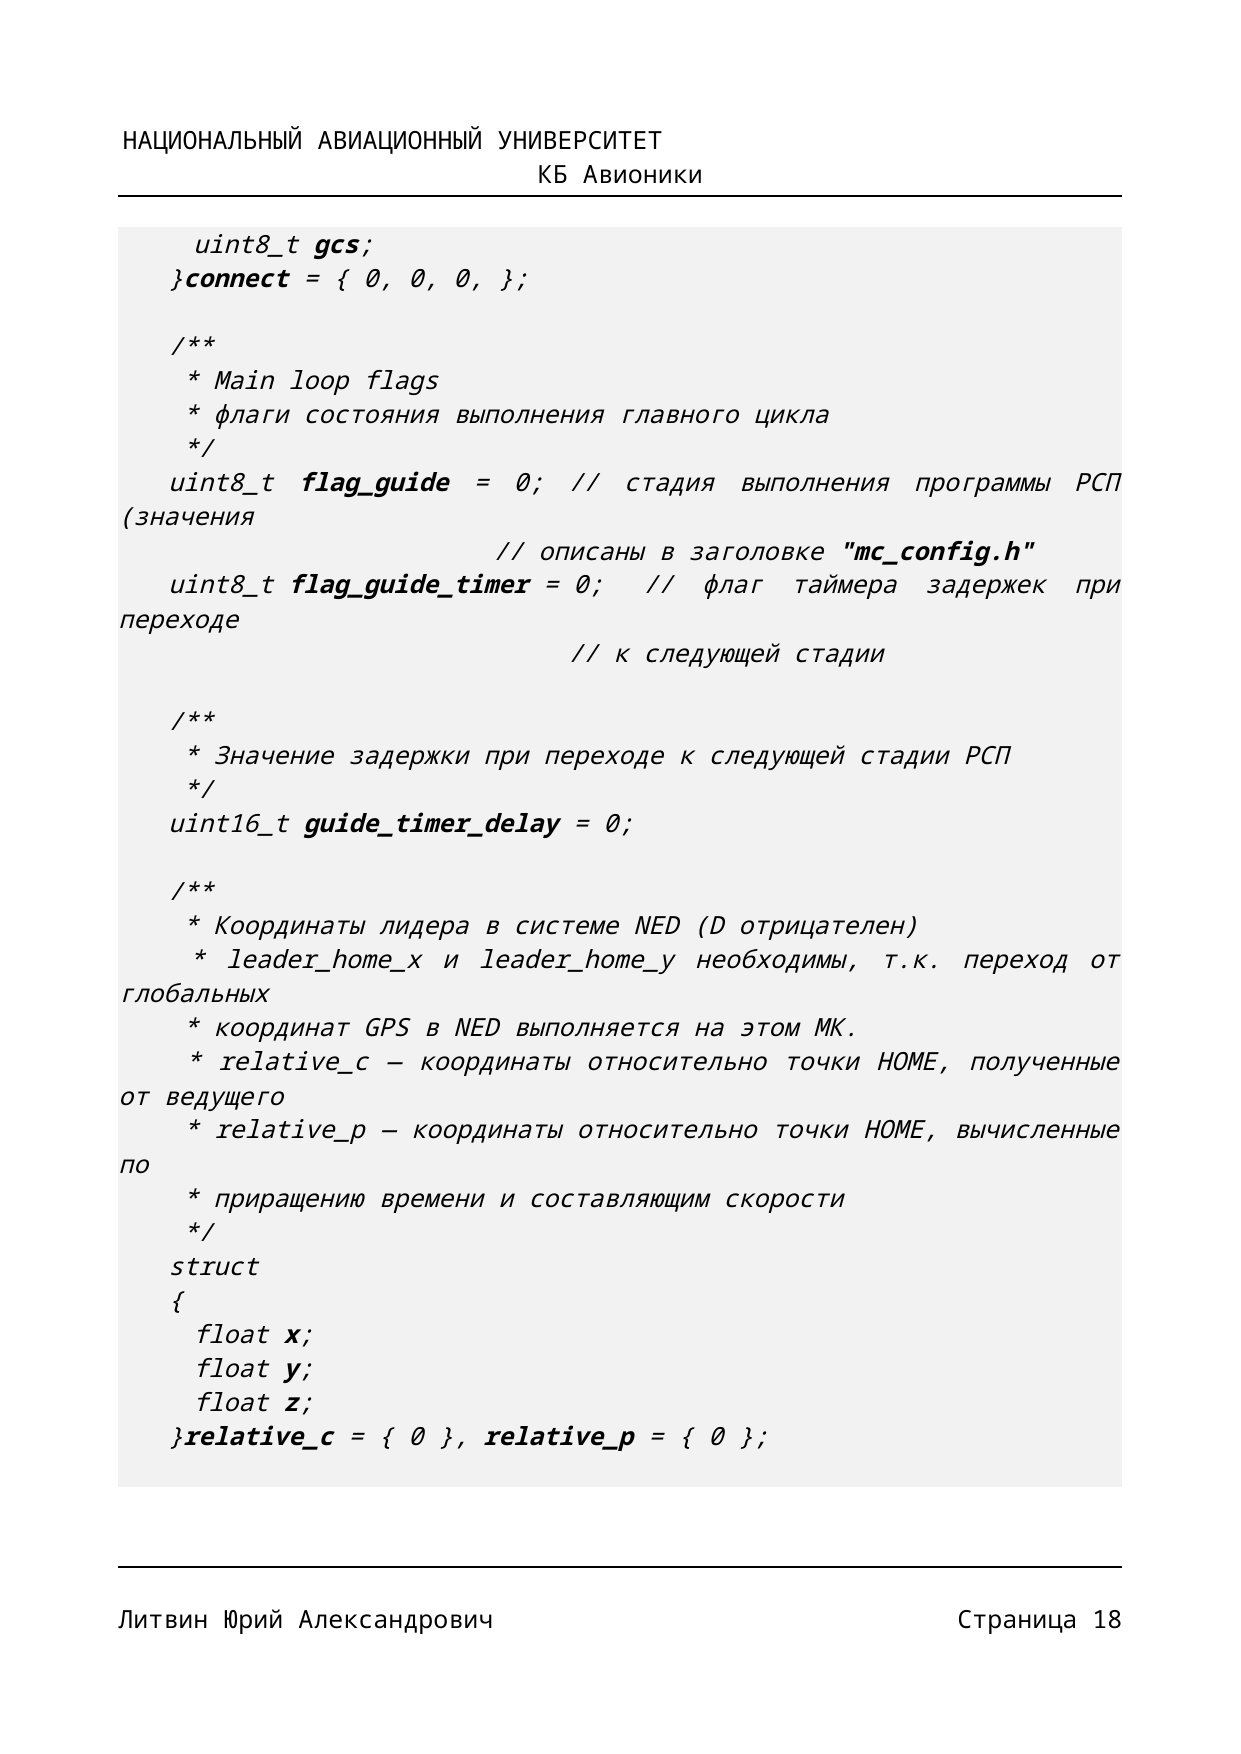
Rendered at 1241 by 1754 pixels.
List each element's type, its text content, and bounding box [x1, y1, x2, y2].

list */ [118, 1214, 1122, 1248]
list */ [118, 772, 1122, 806]
list // описаны в заголовке "mc_config.h" [118, 533, 1122, 567]
list uint8_t gcs; [118, 227, 1122, 261]
list uint16_t guide_timer_delay = 0; [118, 806, 1122, 840]
list /** [118, 874, 1122, 908]
list struct [118, 1248, 1122, 1282]
list * leader_home_x и leader_home_y необходимы, т.к. переход от глобальных [118, 942, 1122, 1010]
list * relative_c — координаты относительно точки HOME, полученные от ведущего [118, 1044, 1122, 1112]
list uint8_t flag_guide_timer = 0; // флаг таймера задержек при переходе [118, 567, 1122, 635]
list * Main loop flags [118, 363, 1122, 397]
list float x; [118, 1317, 1122, 1351]
list /** [118, 703, 1122, 737]
list }relative_c = { 0 }, relative_p = { 0 }; [118, 1419, 1122, 1453]
list /** [118, 329, 1122, 363]
list * Значение задержки при переходе к следующей стадии РСП [118, 737, 1122, 772]
list * Координаты лидера в системе NED (D отрицателен) [118, 908, 1122, 942]
list // к следующей стадии [118, 635, 1122, 669]
list * relative_p — координаты относительно точки HOME, вычисленные по [118, 1112, 1122, 1180]
list * приращению времени и составляющим скорости [118, 1180, 1122, 1214]
list { [118, 1282, 1122, 1317]
list uint8_t flag_guide = 0; // стадия выполнения программы РСП (значения [118, 465, 1122, 533]
list float y; [118, 1351, 1122, 1385]
list * флаги состояния выполнения главного цикла [118, 397, 1122, 431]
list }connect = { 0, 0, 0, }; [118, 261, 1122, 295]
list float z; [118, 1385, 1122, 1419]
list */ [118, 431, 1122, 465]
list * координат GPS в NED выполняется на этом МК. [118, 1010, 1122, 1044]
